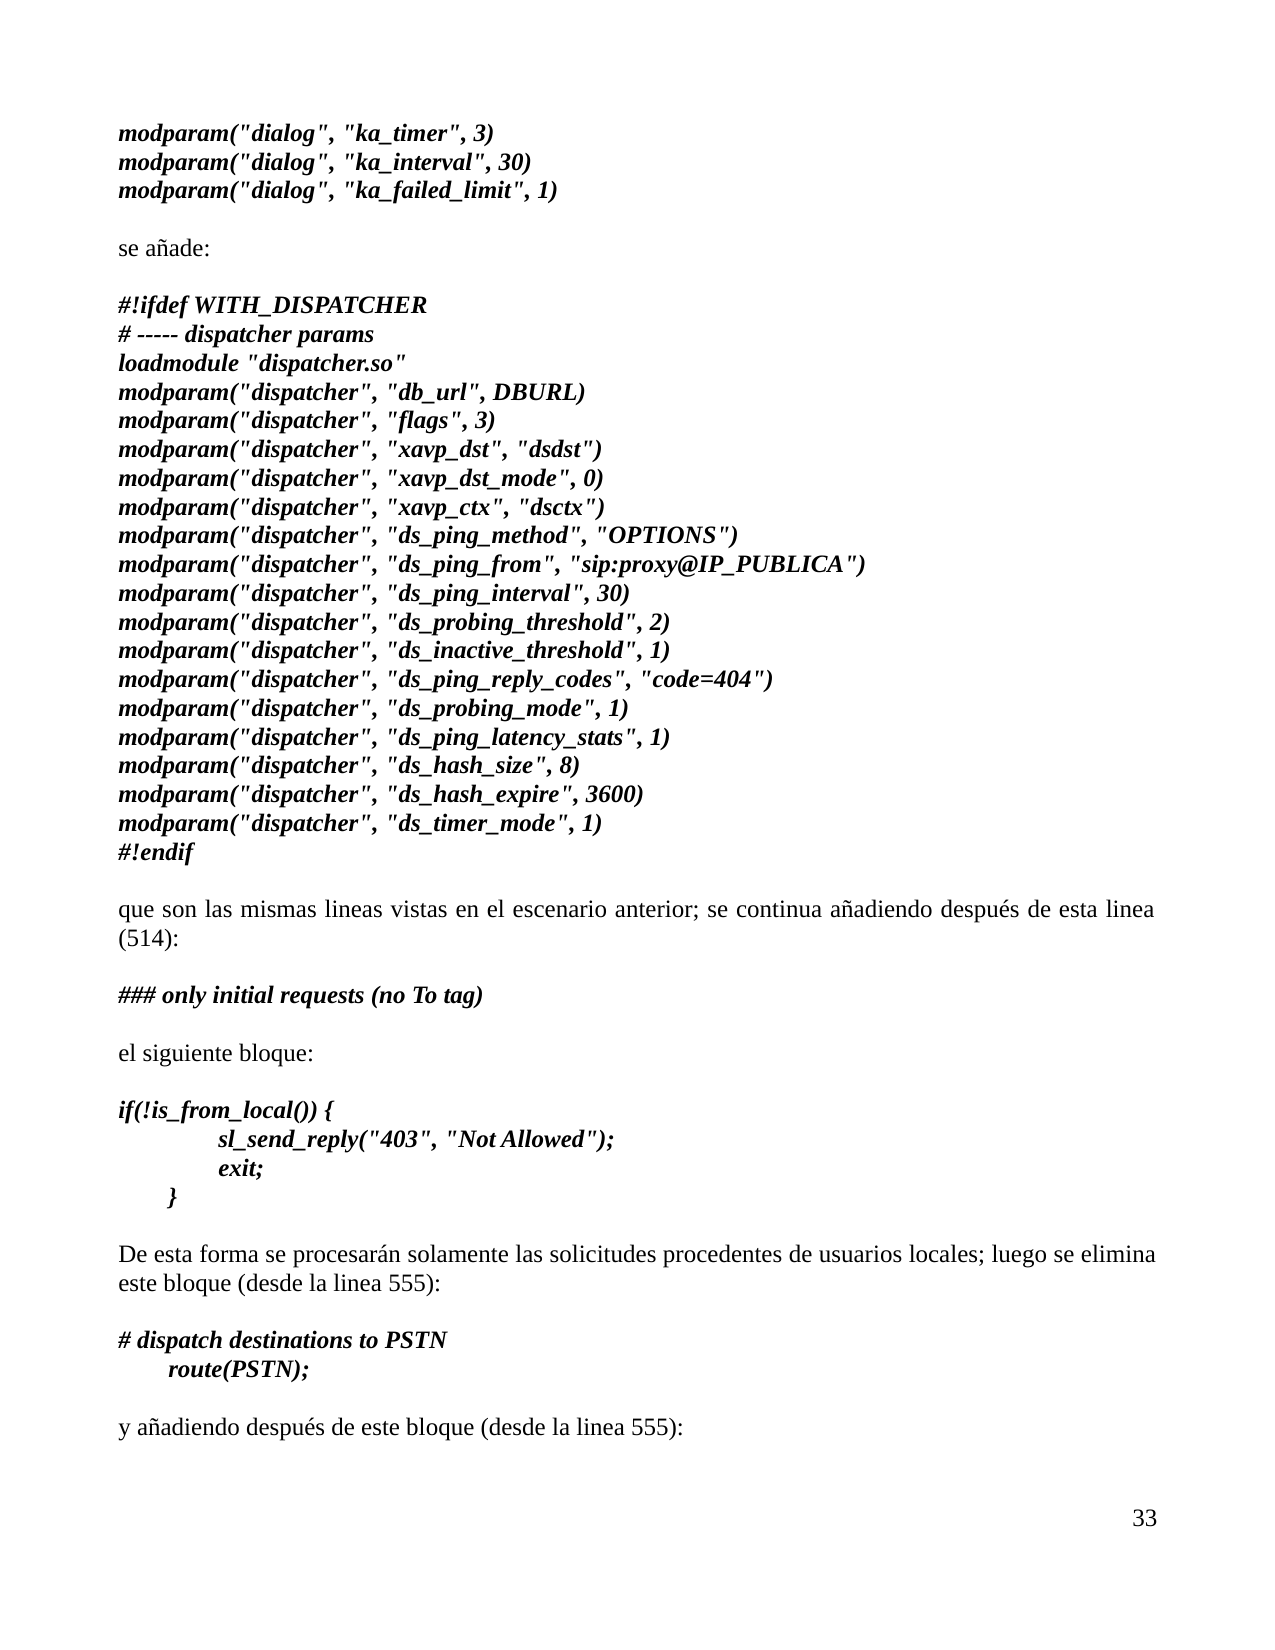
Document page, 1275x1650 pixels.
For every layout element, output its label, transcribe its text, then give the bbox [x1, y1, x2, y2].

text modparam("dialog", "ka_interval", 30) [118, 147, 1157, 176]
text modparam("dispatcher", "ds_hash_expire", 3600) [118, 779, 1157, 808]
text #!ifdef WITH_DISPATCHER [118, 291, 1157, 319]
text el siguiente bloque: [118, 1038, 1157, 1067]
text modparam("dispatcher", "xavp_dst_mode", 0) [118, 463, 1157, 492]
text if(!is_from_local()) { [118, 1096, 1157, 1124]
text } [118, 1182, 1157, 1211]
text # dispatch destinations to PSTN [118, 1326, 1157, 1354]
text ### only initial requests (no To tag) [118, 981, 1157, 1009]
text modparam("dialog", "ka_timer", 3) [118, 118, 1157, 147]
text route(PSTN); [118, 1354, 1157, 1383]
text # ----- dispatcher params [118, 319, 1157, 348]
text modparam("dispatcher", "xavp_ctx", "dsctx") [118, 492, 1157, 521]
text modparam("dispatcher", "ds_ping_method", "OPTIONS") [118, 521, 1157, 549]
text modparam("dispatcher", "db_url", DBURL) [118, 377, 1157, 406]
text #!endif [118, 837, 1157, 866]
text loadmodule "dispatcher.so" [118, 348, 1157, 377]
text De esta forma se procesarán solamente las solicitudes procedentes de usuarios locales; luego se elimina este bloque (desde la linea 555): [118, 1239, 1157, 1297]
text modparam("dispatcher", "ds_timer_mode", 1) [118, 808, 1157, 837]
text modparam("dispatcher", "ds_hash_size", 8) [118, 751, 1157, 779]
text modparam("dispatcher", "ds_probing_threshold", 2) [118, 607, 1157, 636]
text sl_send_reply("403", "Not Allowed"); [118, 1124, 1157, 1153]
text modparam("dispatcher", "ds_ping_interval", 30) [118, 578, 1157, 607]
text exit; [118, 1153, 1157, 1182]
text modparam("dispatcher", "flags", 3) [118, 406, 1157, 434]
text modparam("dispatcher", "ds_ping_latency_stats", 1) [118, 722, 1157, 751]
text y añadiendo después de este bloque (desde la linea 555): [118, 1412, 1157, 1441]
text modparam("dispatcher", "xavp_dst", "dsdst") [118, 434, 1157, 463]
text modparam("dispatcher", "ds_ping_from", "sip:proxy@IP_PUBLICA") [118, 549, 1157, 578]
text se añade: [118, 233, 1157, 262]
text modparam("dispatcher", "ds_probing_mode", 1) [118, 693, 1157, 722]
text modparam("dialog", "ka_failed_limit", 1) [118, 176, 1157, 204]
text modparam("dispatcher", "ds_ping_reply_codes", "code=404") [118, 664, 1157, 693]
text que son las mismas lineas vistas en el escenario anterior; se continua añadiendo después de esta linea (514): [118, 894, 1157, 952]
text modparam("dispatcher", "ds_inactive_threshold", 1) [118, 636, 1157, 664]
